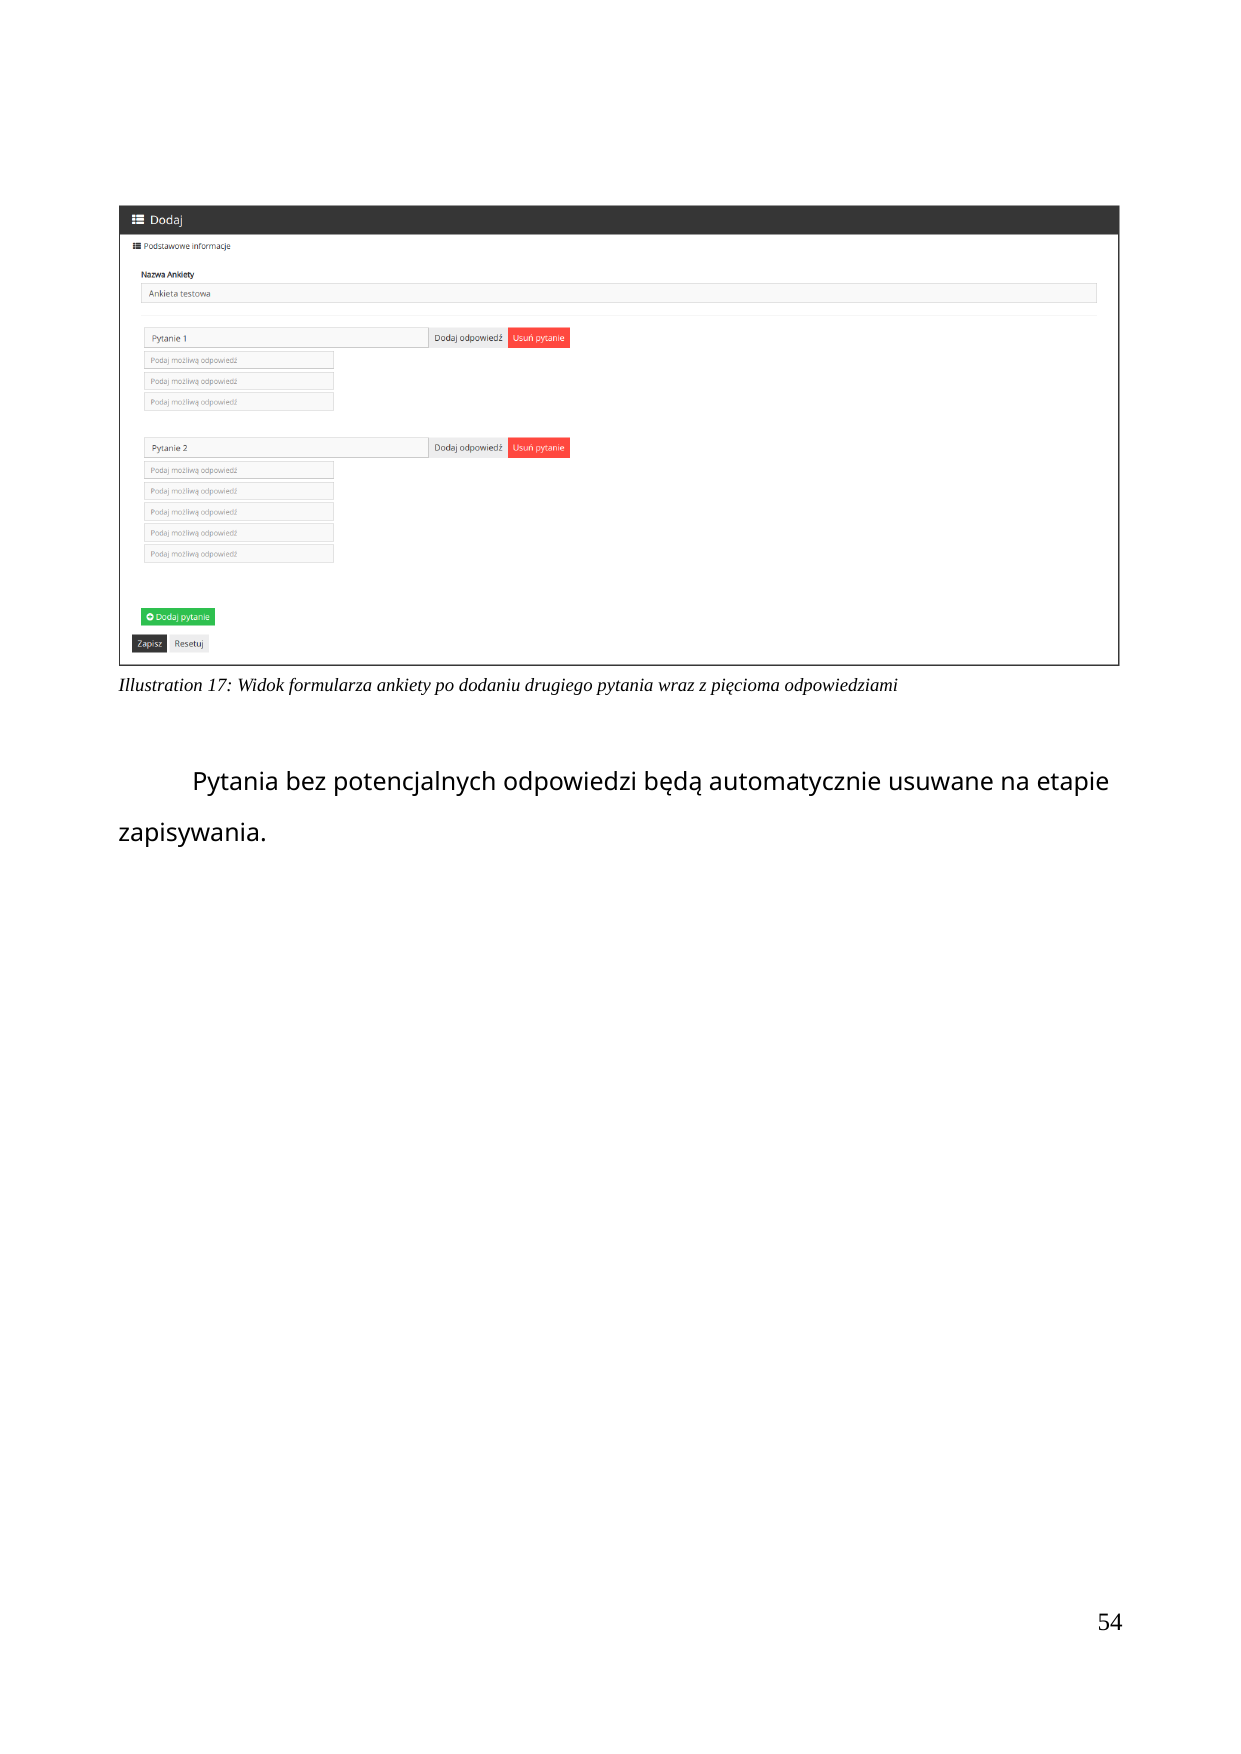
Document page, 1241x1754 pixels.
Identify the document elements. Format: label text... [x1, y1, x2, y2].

text Illustration 17: Widok formularza ankiety po dodaniu drugiego pytania wraz z pięcioma odpowiedziami [118, 669, 1122, 696]
text Pytania bez potencjalnych odpowiedzi będą automatycznie usuwane na etapie zapisywania. [118, 764, 1122, 849]
picture [118, 203, 1122, 669]
